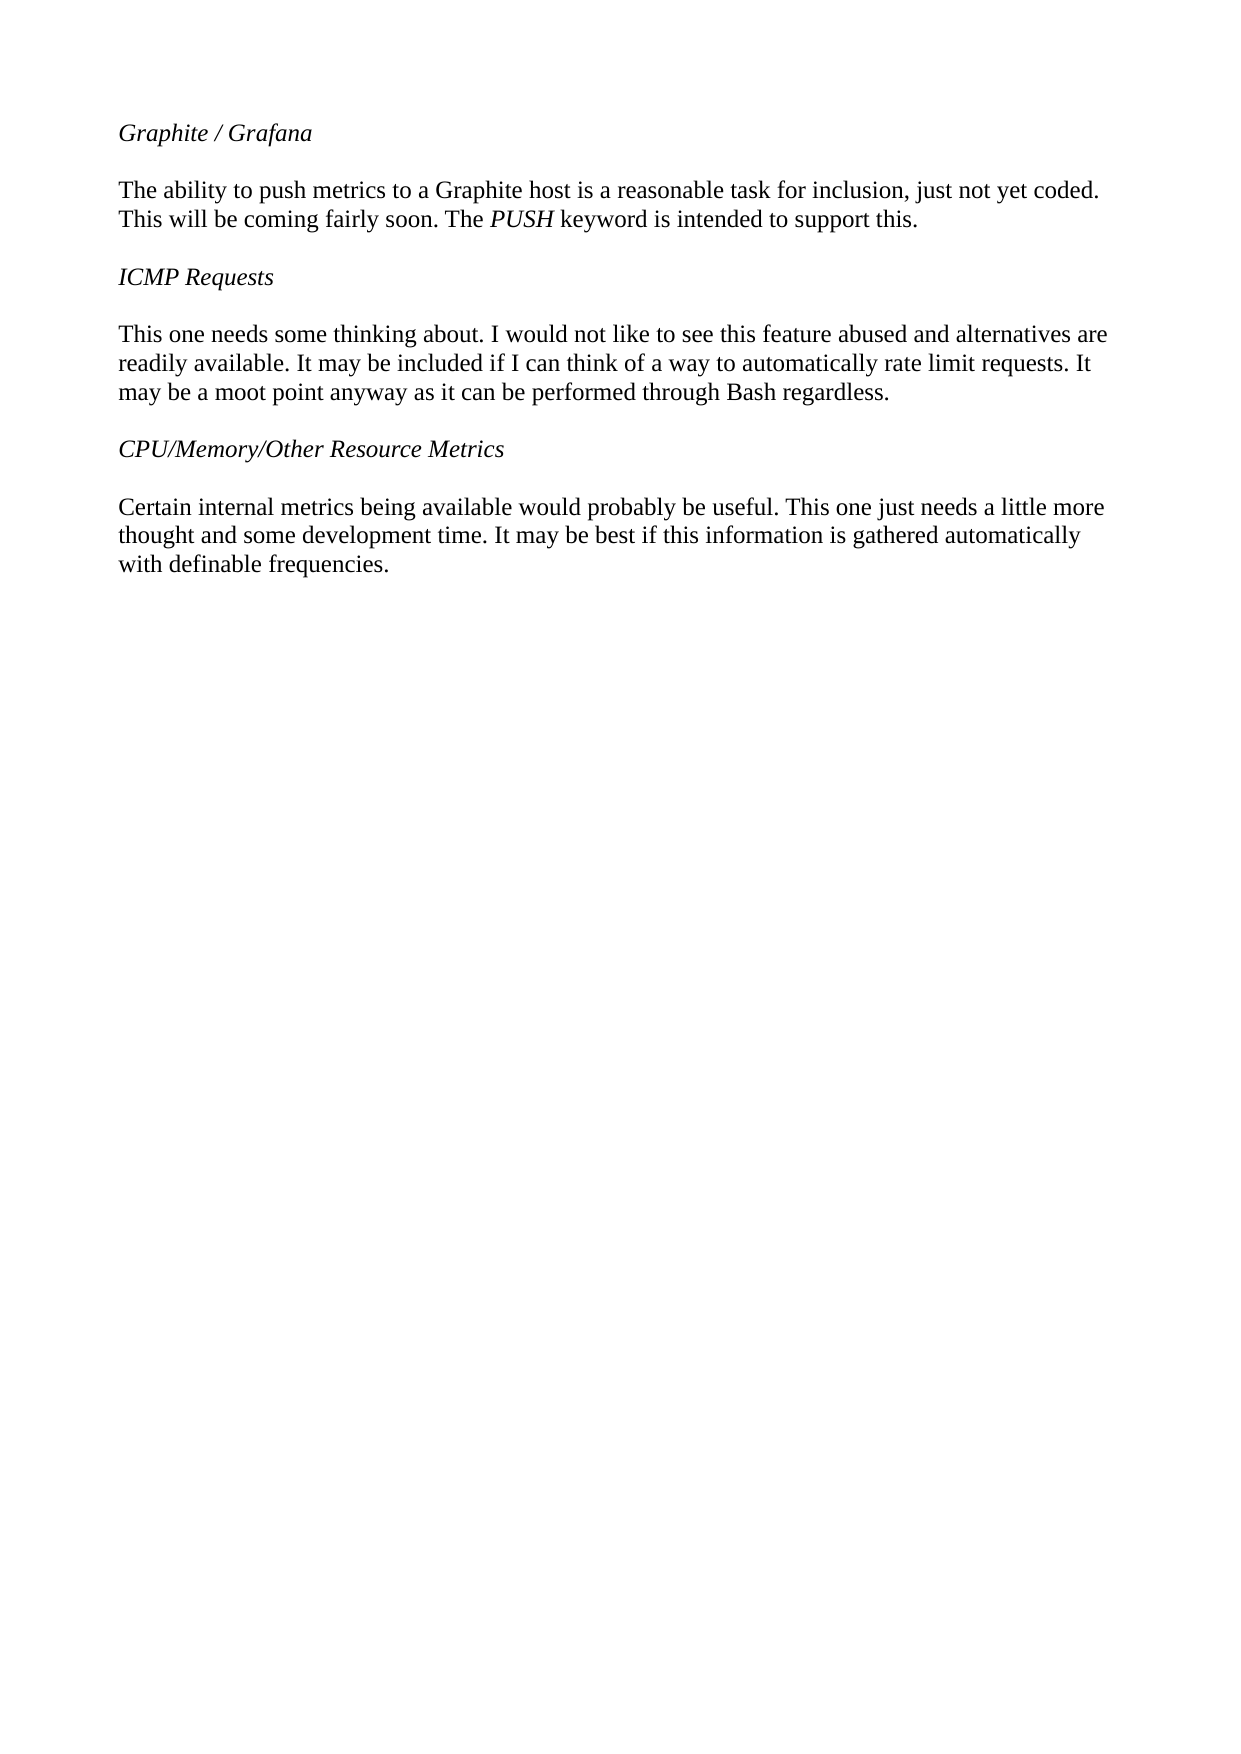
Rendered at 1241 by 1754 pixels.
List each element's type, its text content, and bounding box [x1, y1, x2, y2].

text CPU/Memory/Other Resource Metrics [118, 434, 1122, 463]
text Graphite / Grafana [118, 118, 1122, 147]
text Certain internal metrics being available would probably be useful. This one just needs a little more thought and some development time. It may be best if this information is gathered automatically with definable frequencies. [118, 492, 1122, 578]
text The ability to push metrics to a Graphite host is a reasonable task for inclusion, just not yet coded. This will be coming fairly soon. The PUSH keyword is intended to support this. [118, 176, 1122, 233]
text This one needs some thinking about. I would not like to see this feature abused and alternatives are readily available. It may be included if I can think of a way to automatically rate limit requests. It may be a moot point anyway as it can be performed through Bash regardless. [118, 319, 1122, 406]
text ICMP Requests [118, 262, 1122, 291]
